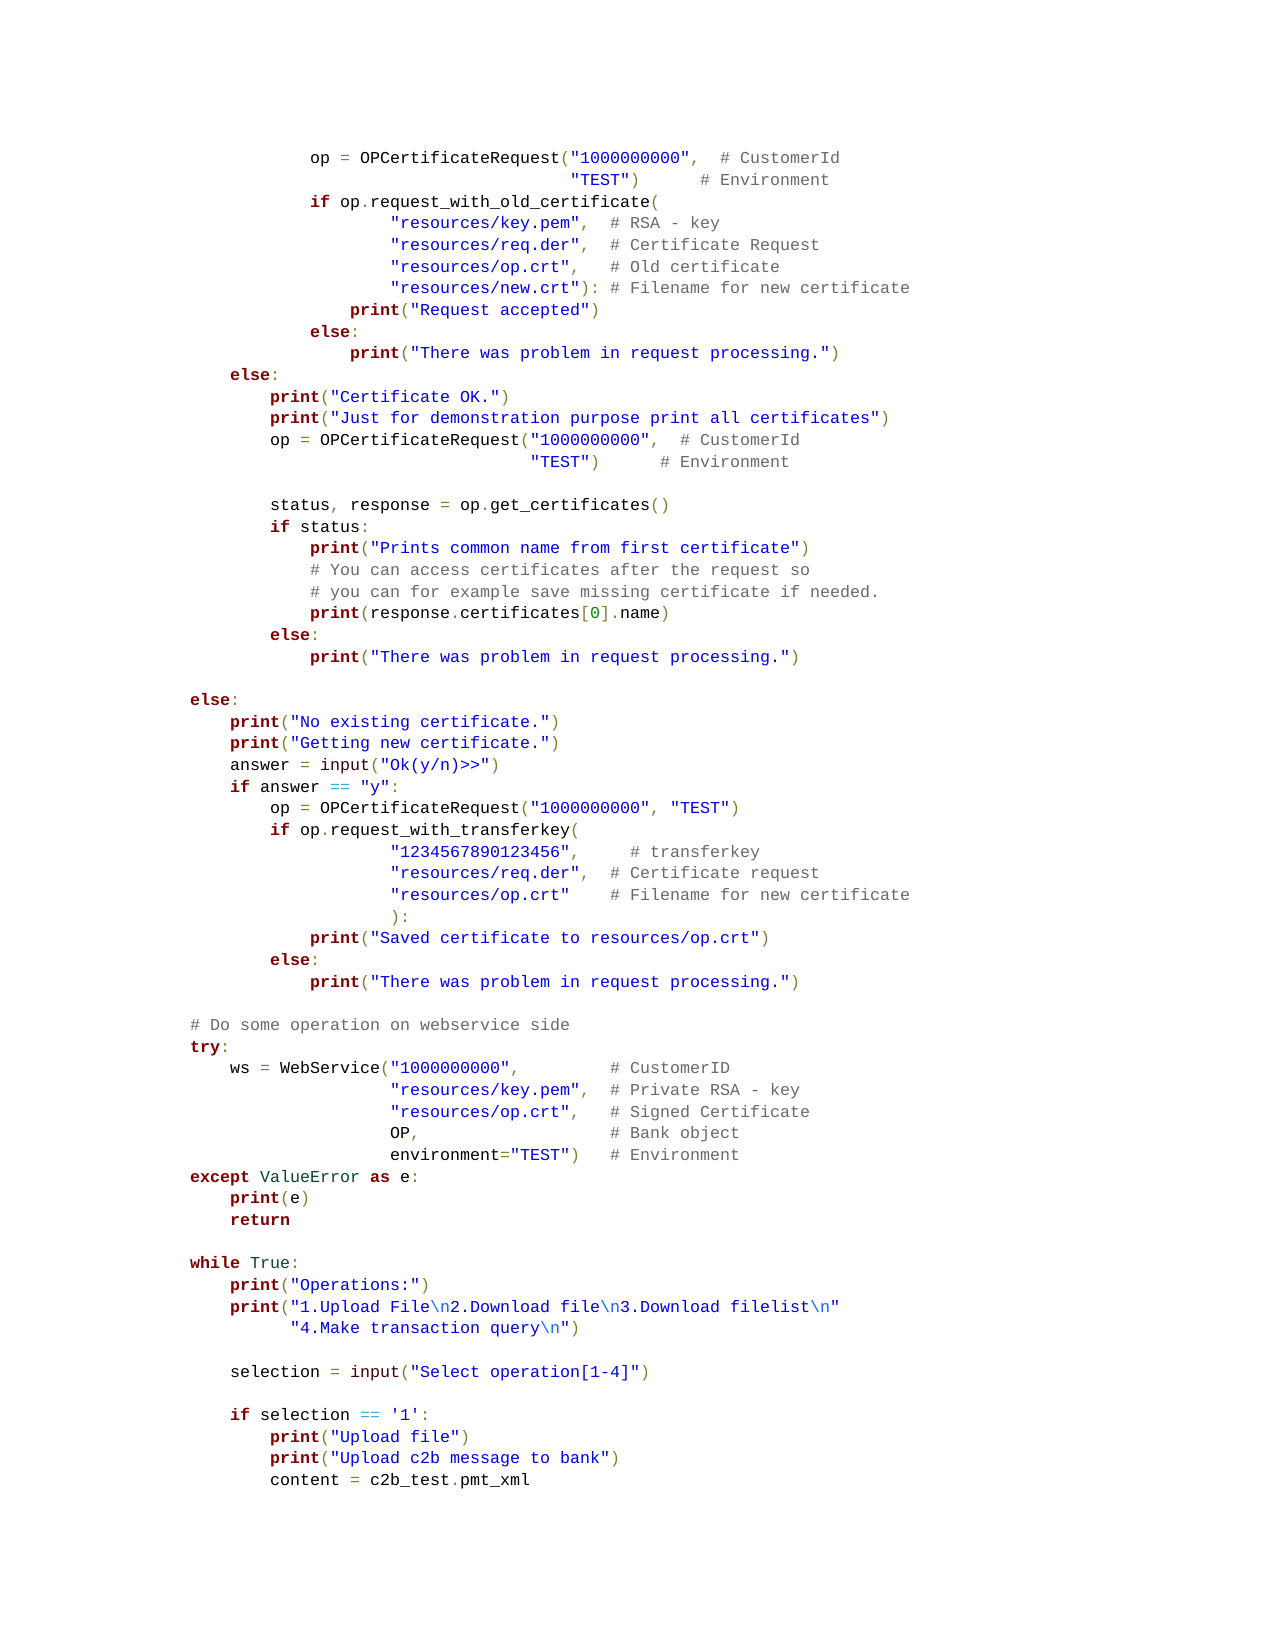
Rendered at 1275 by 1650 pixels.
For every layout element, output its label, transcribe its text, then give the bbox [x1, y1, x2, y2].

text op = OPCertificateRequest("1000000000", # CustomerId "TEST") # Environment if op.request_with_old_certificate( "resources/key.pem", # RSA - key "resources/req.der", # Certificate Request "resources/op.crt", # Old certificate "resources/new.crt"): # Filename for new certificate print("Request accepted") else: print("There was problem in request processing.") else: print("Certificate OK.") print("Just for demonstration purpose print all certificates") op = OPCertificateRequest("1000000000", # CustomerId "TEST") # Environment status, response = op.get_certificates() if status: print("Prints common name from first certificate") # You can access certificates after the request so # you can for example save missing certificate if needed. print(response.certificates[0].name) else: print("There was problem in request processing.") else: print("No existing certificate.") print("Getting new certificate.") answer = input("Ok(y/n)>>") if answer == "y": op = OPCertificateRequest("1000000000", "TEST") if op.request_with_transferkey( "1234567890123456", # transferkey "resources/req.der", # Certificate request "resources/op.crt" # Filename for new certificate ): print("Saved certificate to resources/op.crt") else: print("There was problem in request processing.") # Do some operation on webservice side try: ws = WebService("1000000000", # CustomerID "resources/key.pem", # Private RSA - key "resources/op.crt", # Signed Certificate OP, # Bank object environment="TEST") # Environment except ValueError as e: print(e) return while True: print("Operations:") print("1.Upload File\n2.Download file\n3.Download filelist\n" "4.Make transaction query\n") selection = input("Select operation[1-4]") if selection == '1': print("Upload file") print("Upload c2b message to bank") content = c2b_test.pmt_xml [150, 150, 1125, 1491]
